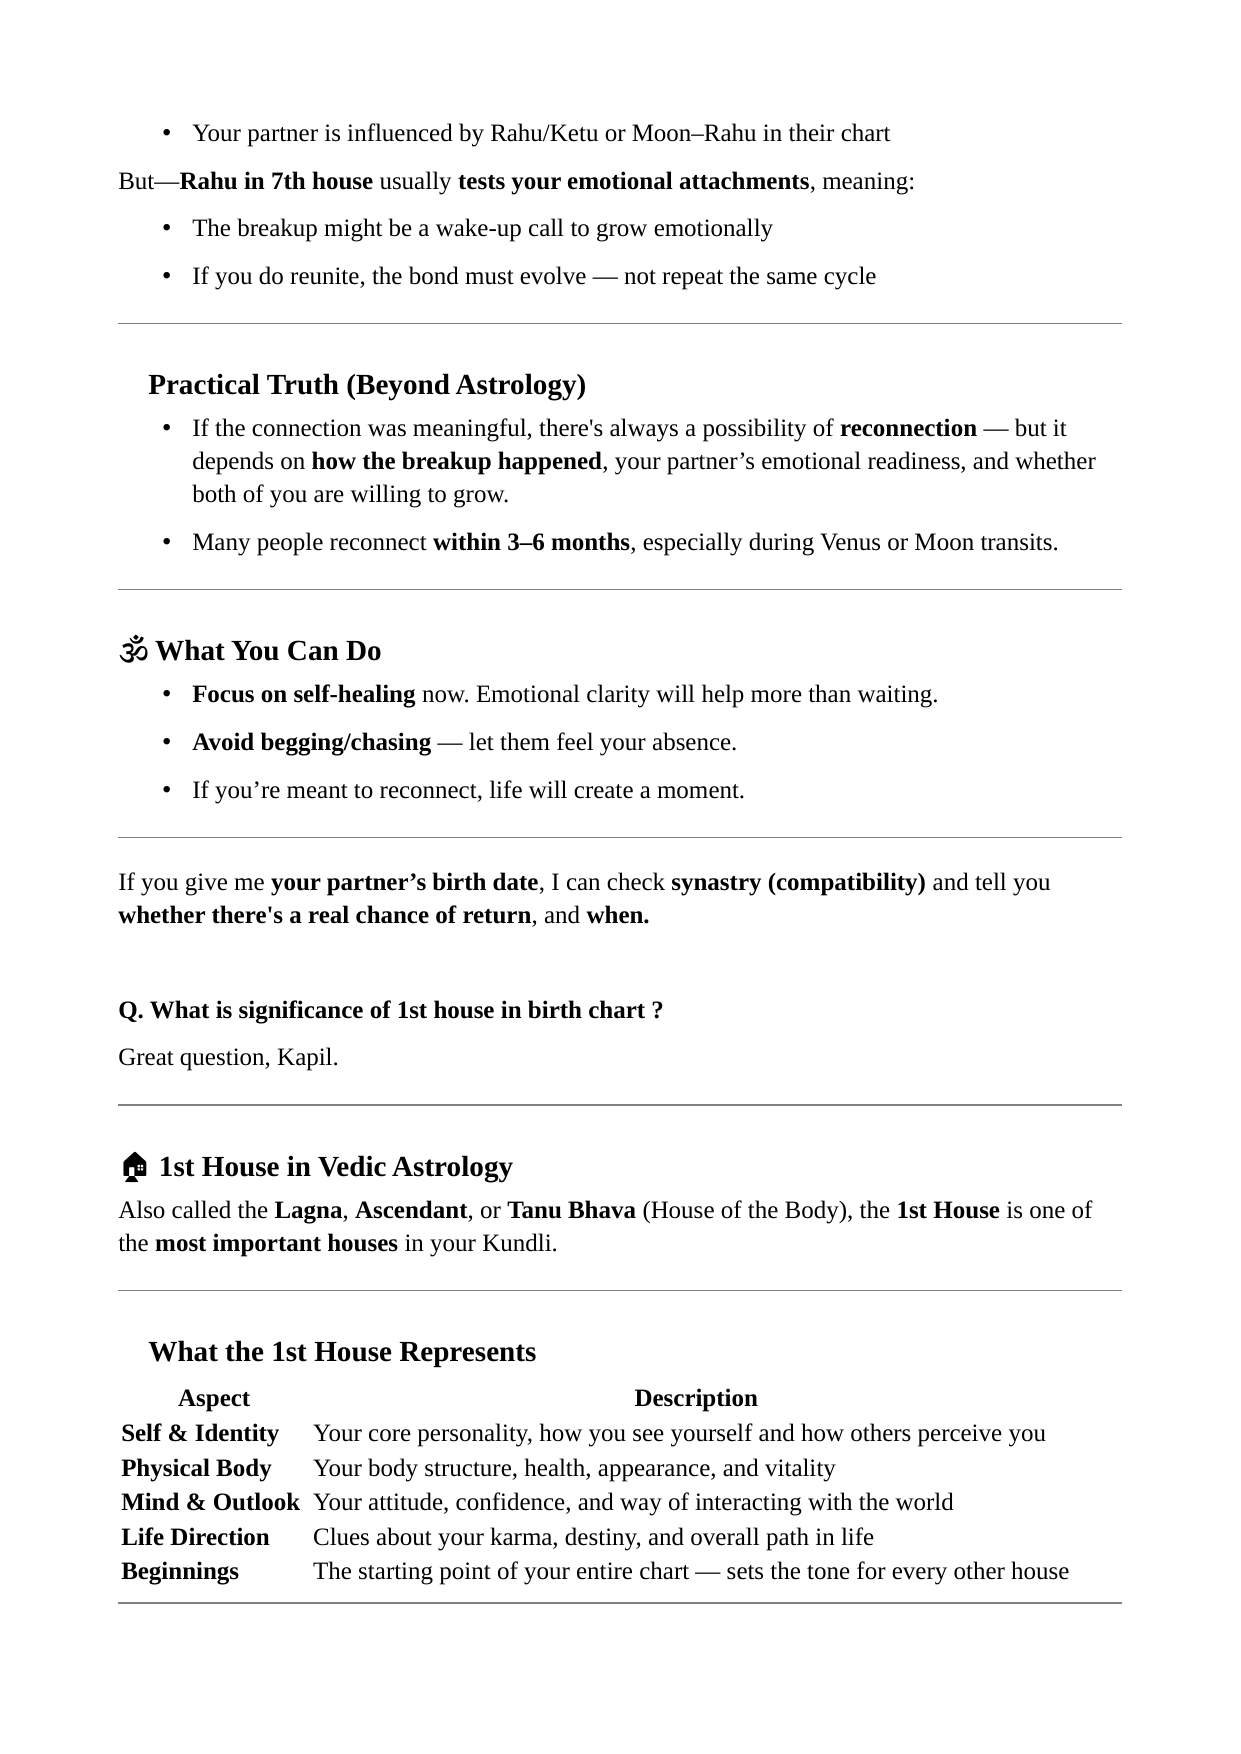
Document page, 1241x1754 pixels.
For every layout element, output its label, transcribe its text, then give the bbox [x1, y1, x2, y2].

text But—Rahu in 7th house usually tests your emotional attachments, meaning: [118, 166, 1122, 194]
table_cell Your core personality, how you see yourself and how others perceive you [310, 1415, 1082, 1450]
subtitle 🌟 What the 1st House Represents [118, 1334, 1122, 1368]
list Focus on self-healing now. Emotional clarity will help more than waiting. [162, 679, 1122, 708]
table_cell Mind & Outlook [118, 1484, 310, 1519]
table_cell Your attitude, confidence, and way of interacting with the world [310, 1484, 1082, 1519]
list The breakup might be a wake-up call to grow emotionally [162, 213, 1122, 242]
list Your partner is influenced by Rahu/Ketu or Moon–Rahu in their chart [162, 118, 1122, 147]
table_header Description [310, 1381, 1082, 1415]
table_cell Beginnings [118, 1554, 310, 1588]
table_cell Life Direction [118, 1519, 310, 1553]
subtitle 🏠 1st House in Vedic Astrology [118, 1149, 1122, 1182]
table_cell Self & Identity [118, 1415, 310, 1450]
text Q. What is significance of 1st house in birth chart ? [118, 995, 1122, 1024]
subtitle 🕉 What You Can Do [118, 633, 1122, 667]
list Avoid begging/chasing — let them feel your absence. [162, 727, 1122, 756]
list If the connection was meaningful, there's always a possibility of reconnection — but it depends on how the breakup happened, your partner’s emotional readiness, and whether both of you are willing to grow. [162, 413, 1122, 508]
text Also called the Lagna, Ascendant, or Tanu Bhava (House of the Body), the 1st House is one of the most important houses in your Kundli. [118, 1195, 1122, 1257]
table_header Aspect [118, 1381, 310, 1415]
list Many people reconnect within 3–6 months, especially during Venus or Moon transits. [162, 527, 1122, 556]
list If you’re meant to reconnect, life will create a moment. [162, 775, 1122, 803]
text If you give me your partner’s birth date, I can check synastry (compatibility) and tell you whether there's a real chance of return, and when. [118, 867, 1122, 928]
list If you do reunite, the bond must evolve — not repeat the same cycle [162, 261, 1122, 290]
text Great question, Kapil. [118, 1042, 1122, 1071]
table_cell Clues about your karma, destiny, and overall path in life [310, 1519, 1082, 1553]
table_cell The starting point of your entire chart — sets the tone for every other house [310, 1554, 1082, 1588]
table_cell Your body structure, health, appearance, and vitality [310, 1450, 1082, 1484]
table_cell Physical Body [118, 1450, 310, 1484]
subtitle 💡 Practical Truth (Beyond Astrology) [118, 367, 1122, 401]
